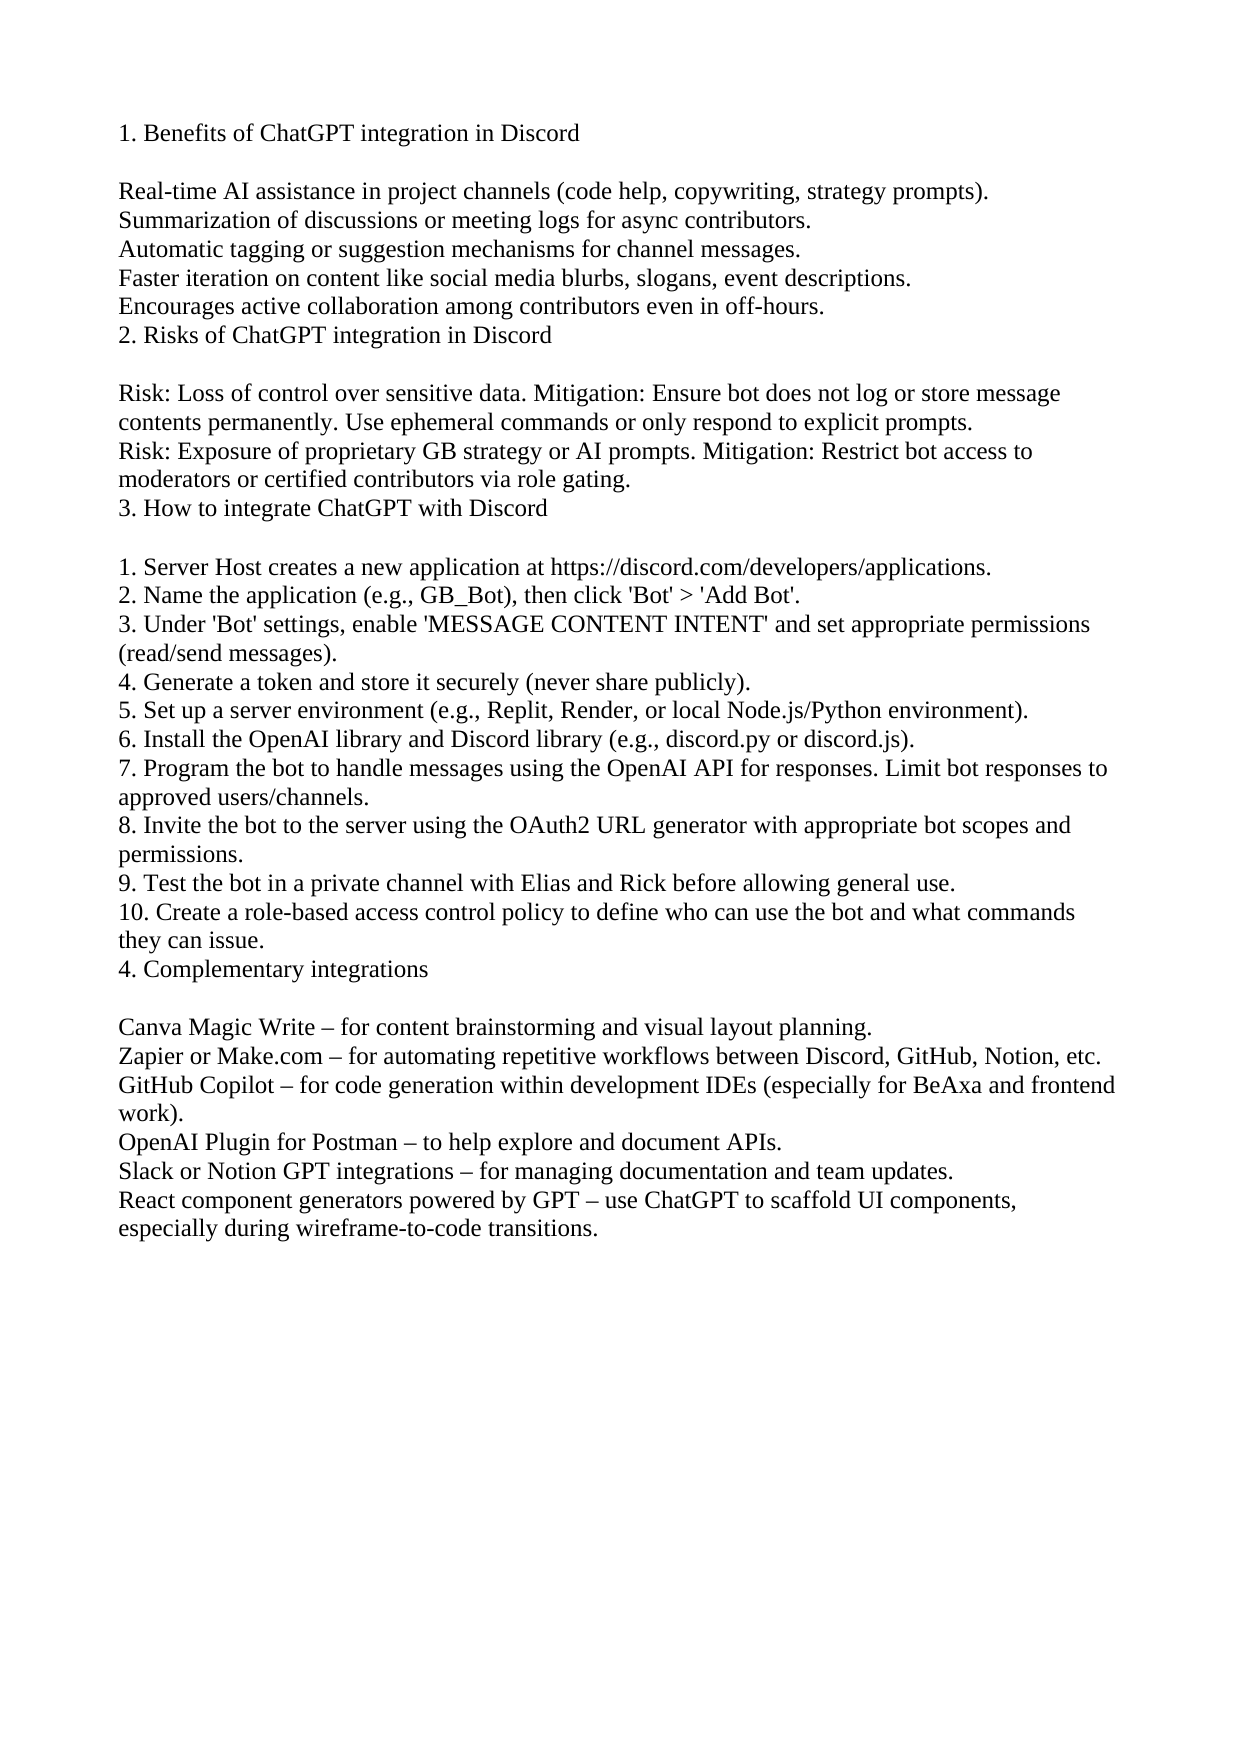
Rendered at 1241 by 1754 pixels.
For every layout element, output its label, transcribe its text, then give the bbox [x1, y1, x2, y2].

text 8. Invite the bot to the server using the OAuth2 URL generator with appropriate bot scopes and permissions. [118, 810, 1122, 868]
text 7. Program the bot to handle messages using the OpenAI API for responses. Limit bot responses to approved users/channels. [118, 753, 1122, 810]
text Encourages active collaboration among contributors even in off-hours. [118, 291, 1122, 320]
text Real-time AI assistance in project channels (code help, copywriting, strategy prompts). [118, 176, 1122, 205]
text OpenAI Plugin for Postman – to help explore and document APIs. [118, 1127, 1122, 1156]
text GitHub Copilot – for code generation within development IDEs (especially for BeAxa and frontend work). [118, 1070, 1122, 1127]
text Slack or Notion GPT integrations – for managing documentation and team updates. [118, 1156, 1122, 1185]
text Canva Magic Write – for content brainstorming and visual layout planning. [118, 1012, 1122, 1041]
text 5. Set up a server environment (e.g., Replit, Render, or local Node.js/Python environment). [118, 695, 1122, 724]
text 4. Generate a token and store it securely (never share publicly). [118, 667, 1122, 695]
text React component generators powered by GPT – use ChatGPT to scaffold UI components, especially during wireframe-to-code transitions. [118, 1185, 1122, 1242]
text Faster iteration on content like social media blurbs, slogans, event descriptions. [118, 263, 1122, 291]
text Risk: Loss of control over sensitive data. Mitigation: Ensure bot does not log or store message contents permanently. Use ephemeral commands or only respond to explicit prompts. [118, 378, 1122, 436]
text Summarization of discussions or meeting logs for async contributors. [118, 205, 1122, 234]
text 9. Test the bot in a private channel with Elias and Rick before allowing general use. [118, 868, 1122, 897]
text Automatic tagging or suggestion mechanisms for channel messages. [118, 234, 1122, 263]
text Risk: Exposure of proprietary GB strategy or AI prompts. Mitigation: Restrict bot access to moderators or certified contributors via role gating. [118, 436, 1122, 493]
subtitle 1. Benefits of ChatGPT integration in Discord [118, 118, 1122, 147]
text Zapier or Make.com – for automating repetitive workflows between Discord, GitHub, Notion, etc. [118, 1041, 1122, 1070]
subtitle 3. How to integrate ChatGPT with Discord [118, 493, 1122, 522]
text 1. Server Host creates a new application at https://discord.com/developers/applications. [118, 552, 1122, 580]
text 10. Create a role-based access control policy to define who can use the bot and what commands they can issue. [118, 897, 1122, 954]
subtitle 4. Complementary integrations [118, 954, 1122, 983]
text 2. Name the application (e.g., GB_Bot), then click 'Bot' > 'Add Bot'. [118, 580, 1122, 609]
text 3. Under 'Bot' settings, enable 'MESSAGE CONTENT INTENT' and set appropriate permissions (read/send messages). [118, 609, 1122, 667]
subtitle 2. Risks of ChatGPT integration in Discord [118, 320, 1122, 349]
text 6. Install the OpenAI library and Discord library (e.g., discord.py or discord.js). [118, 724, 1122, 753]
